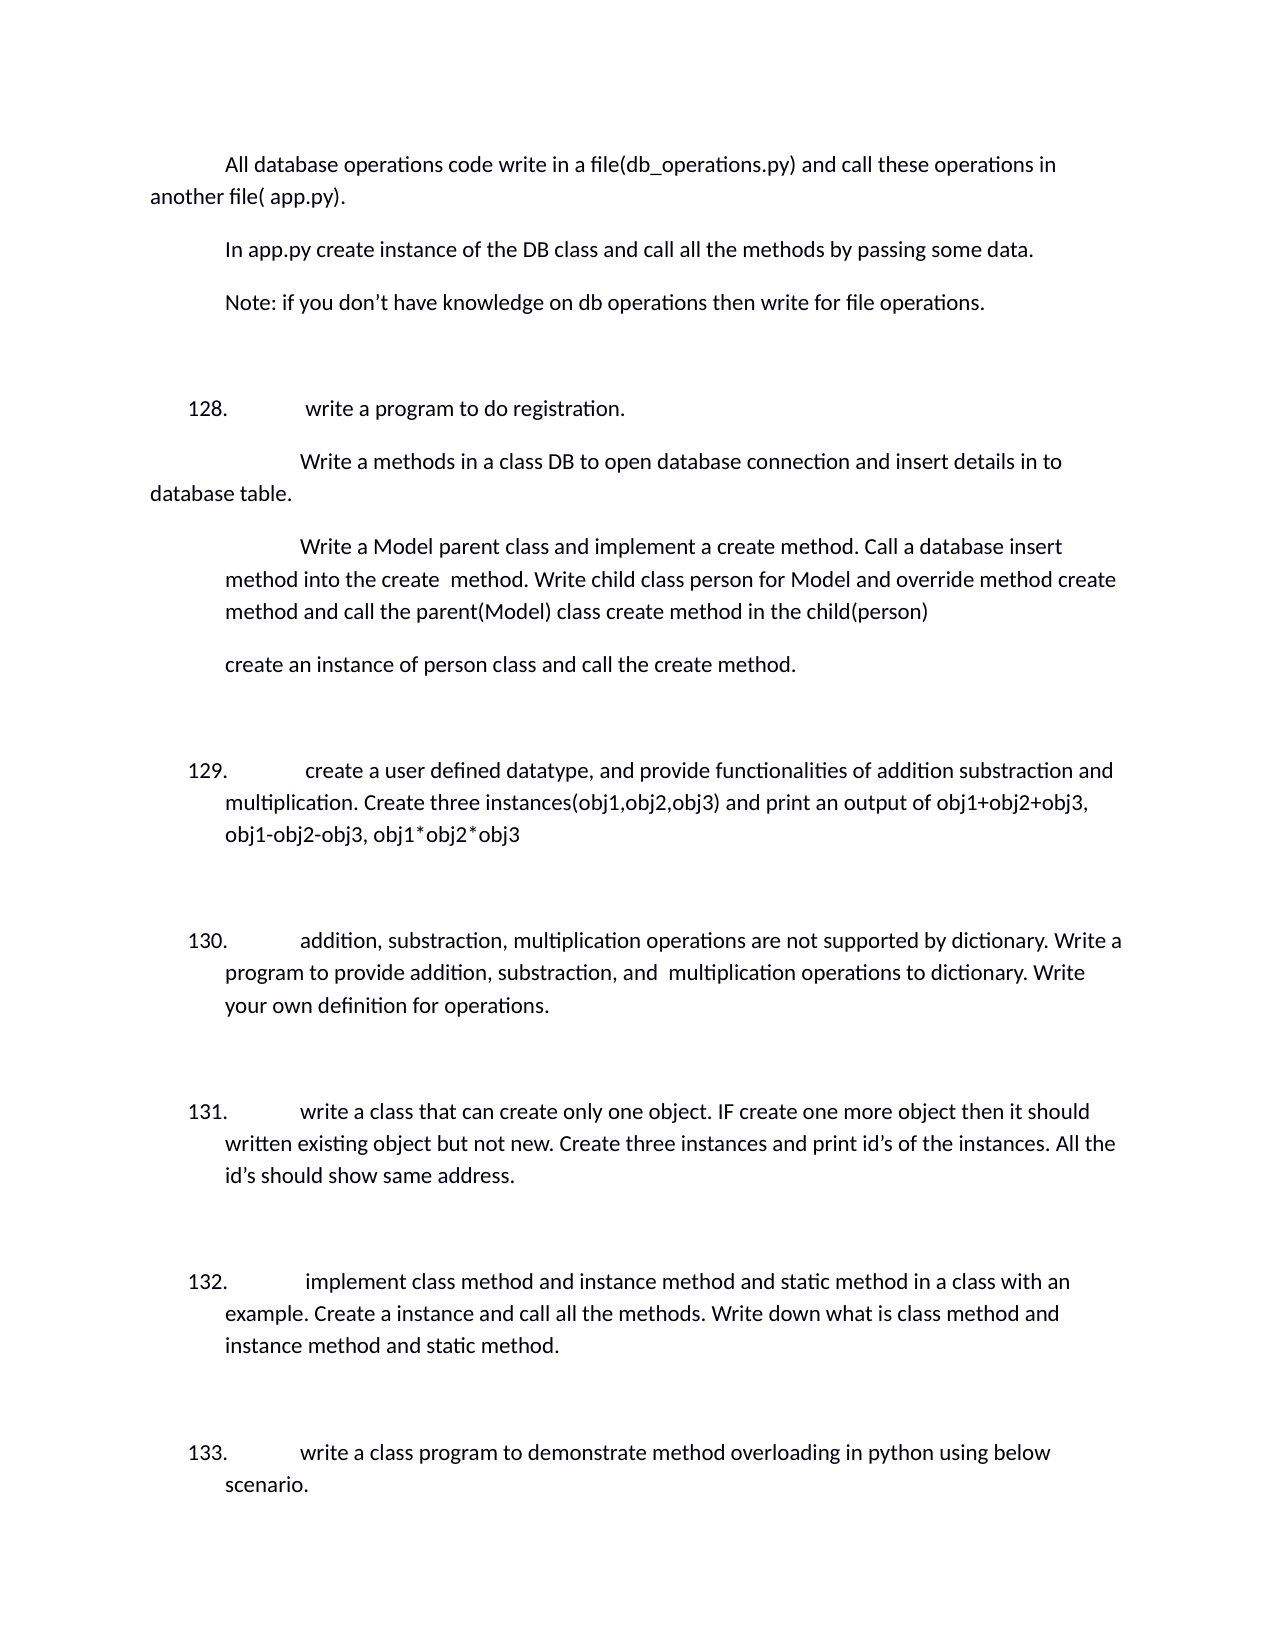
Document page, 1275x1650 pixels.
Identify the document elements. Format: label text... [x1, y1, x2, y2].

list write a class program to demonstrate method overloading in python using below scenario. [187, 1438, 1125, 1498]
text In app.py create instance of the DB class and call all the methods by passing some data. [150, 235, 1125, 263]
text Write a methods in a class DB to open database connection and insert details in to database table. [150, 447, 1125, 507]
list create a user defined datatype, and provide functionalities of addition substraction and multiplication. Create three instances(obj1,obj2,obj3) and print an output of obj1+obj2+obj3, obj1-obj2-obj3, obj1*obj2*obj3 [187, 756, 1125, 848]
text Write a Model parent class and implement a create method. Call a database insert method into the create method. Write child class person for Model and override method create method and call the parent(Model) class create method in the child(person) [225, 532, 1125, 625]
list addition, substraction, multiplication operations are not supported by dictionary. Write a program to provide addition, substraction, and multiplication operations to dictionary. Write your own definition for operations. [187, 926, 1125, 1019]
list write a program to do registration. [187, 394, 1125, 422]
text Note: if you don’t have knowledge on db operations then write for file operations. [150, 288, 1125, 316]
list write a class that can create only one object. IF create one more object then it should written existing object but not new. Create three instances and print id’s of the instances. All the id’s should show same address. [187, 1097, 1125, 1189]
text create an instance of person class and call the create method. [150, 650, 1125, 678]
text All database operations code write in a file(db_operations.py) and call these operations in another file( app.py). [150, 150, 1125, 210]
list implement class method and instance method and static method in a class with an example. Create a instance and call all the methods. Write down what is class method and instance method and static method. [187, 1267, 1125, 1359]
